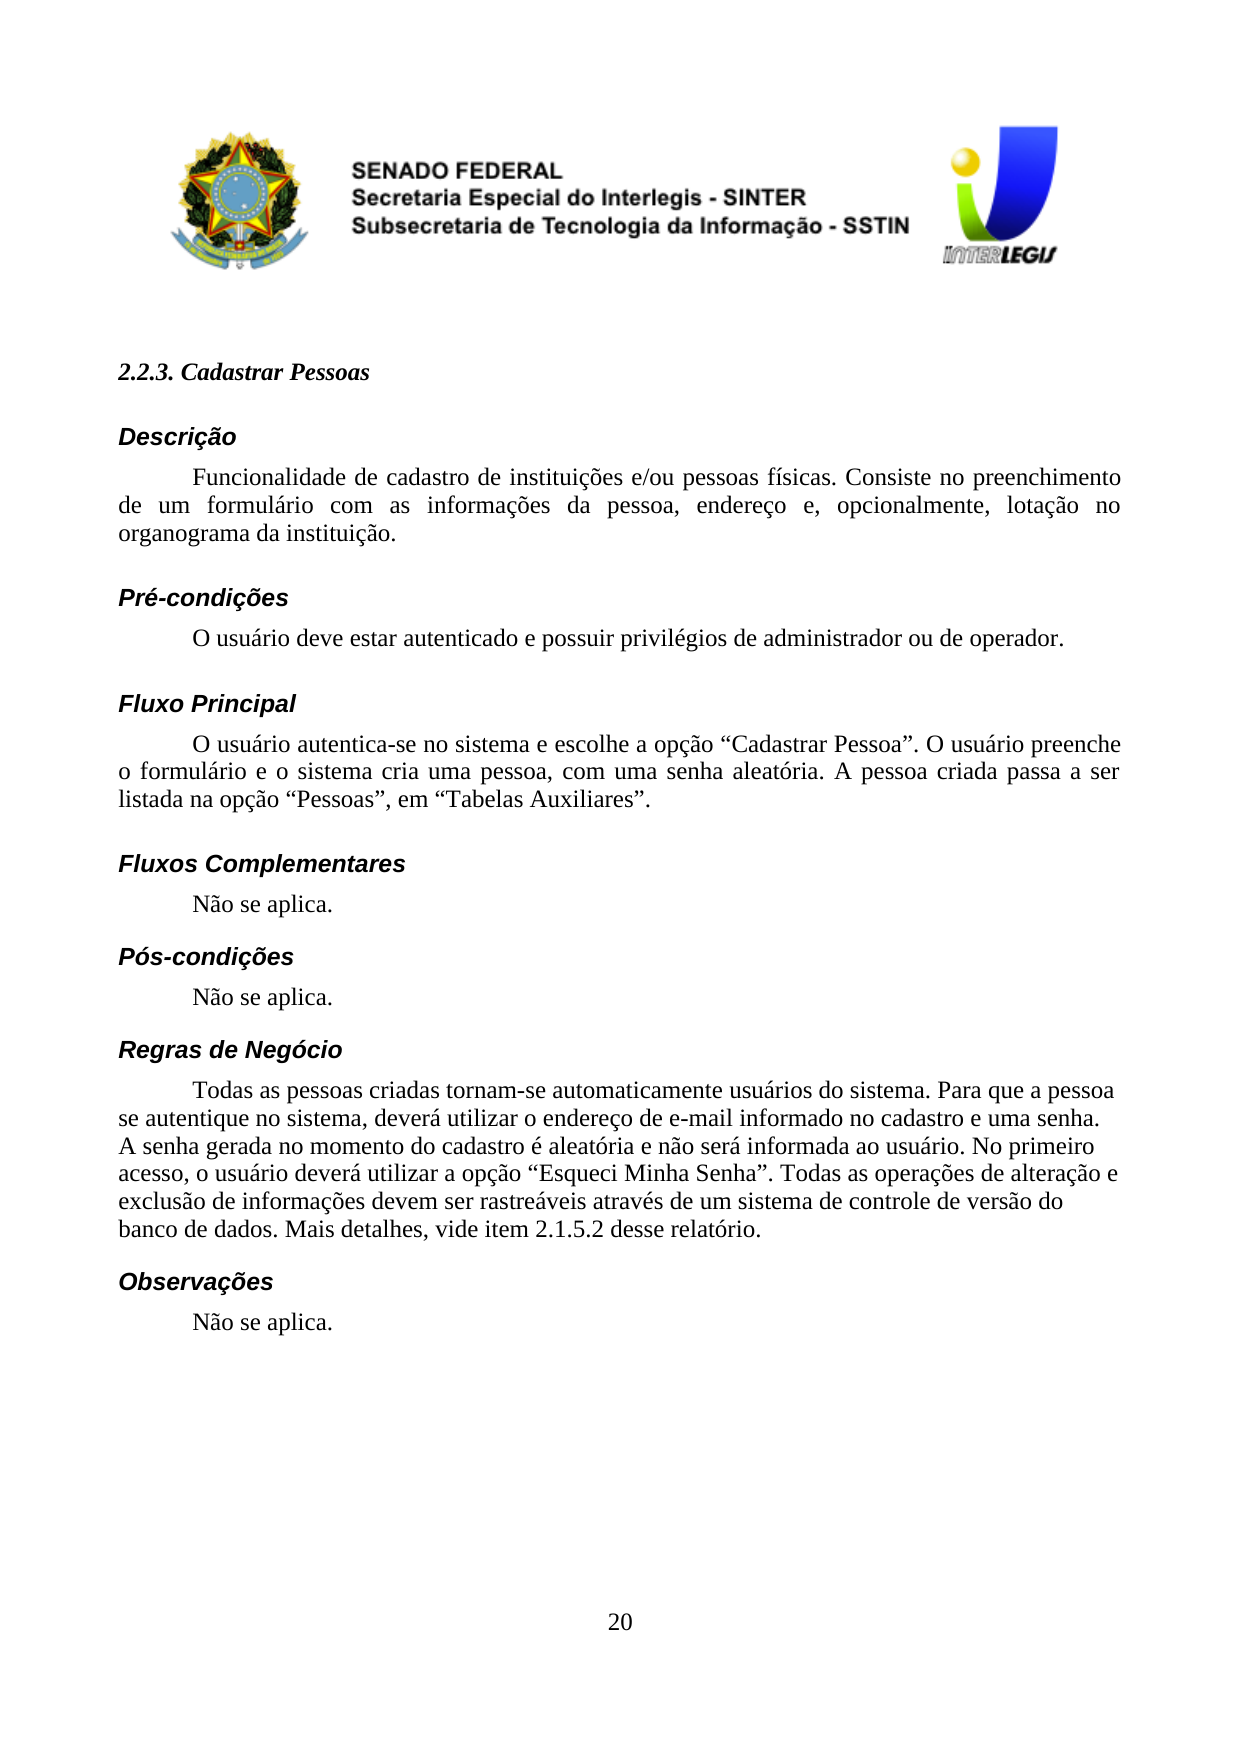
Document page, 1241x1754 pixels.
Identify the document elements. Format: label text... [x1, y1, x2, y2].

text Não se aplica. [118, 891, 1122, 918]
subtitle Pré-condições [118, 584, 1122, 612]
text Não se aplica. [118, 983, 1122, 1011]
subtitle Fluxo Principal [118, 689, 1122, 717]
text O usuário autentica-se no sistema e escolhe a opção “Cadastrar Pessoa”. O usuário preenche o formulário e o sistema cria uma pessoa, com uma senha aleatória. A pessoa criada passa a ser listada na opção “Pessoas”, em “Tabelas Auxiliares”. [118, 730, 1122, 813]
text O usuário deve estar autenticado e possuir privilégios de administrador ou de operador. [118, 624, 1122, 652]
text Funcionalidade de cadastro de instituições e/ou pessoas físicas. Consiste no preenchimento de um formulário com as informações da pessoa, endereço e, opcionalmente, lotação no organograma da instituição. [118, 463, 1122, 547]
subtitle Descrição [118, 423, 1122, 451]
subtitle Fluxos Complementares [118, 850, 1122, 878]
picture [163, 118, 1078, 276]
text Não se aplica. [118, 1308, 1122, 1336]
subtitle Pós-condições [118, 943, 1122, 971]
subtitle 2.2.3. Cadastrar Pessoas [118, 358, 1122, 386]
text Todas as pessoas criadas tornam-se automaticamente usuários do sistema. Para que a pessoa se autentique no sistema, deverá utilizar o endereço de e-mail informado no cadastro e uma senha. A senha gerada no momento do cadastro é aleatória e não será informada ao usuário. No primeiro acesso, o usuário deverá utilizar a opção “Esqueci Minha Senha”. Todas as operações de alteração e exclusão de informações devem ser rastreáveis através de um sistema de controle de versão do banco de dados. Mais detalhes, vide item 2.1.5.2 desse relatório. [118, 1076, 1122, 1243]
subtitle Observações [118, 1268, 1122, 1295]
subtitle Regras de Negócio [118, 1036, 1122, 1064]
